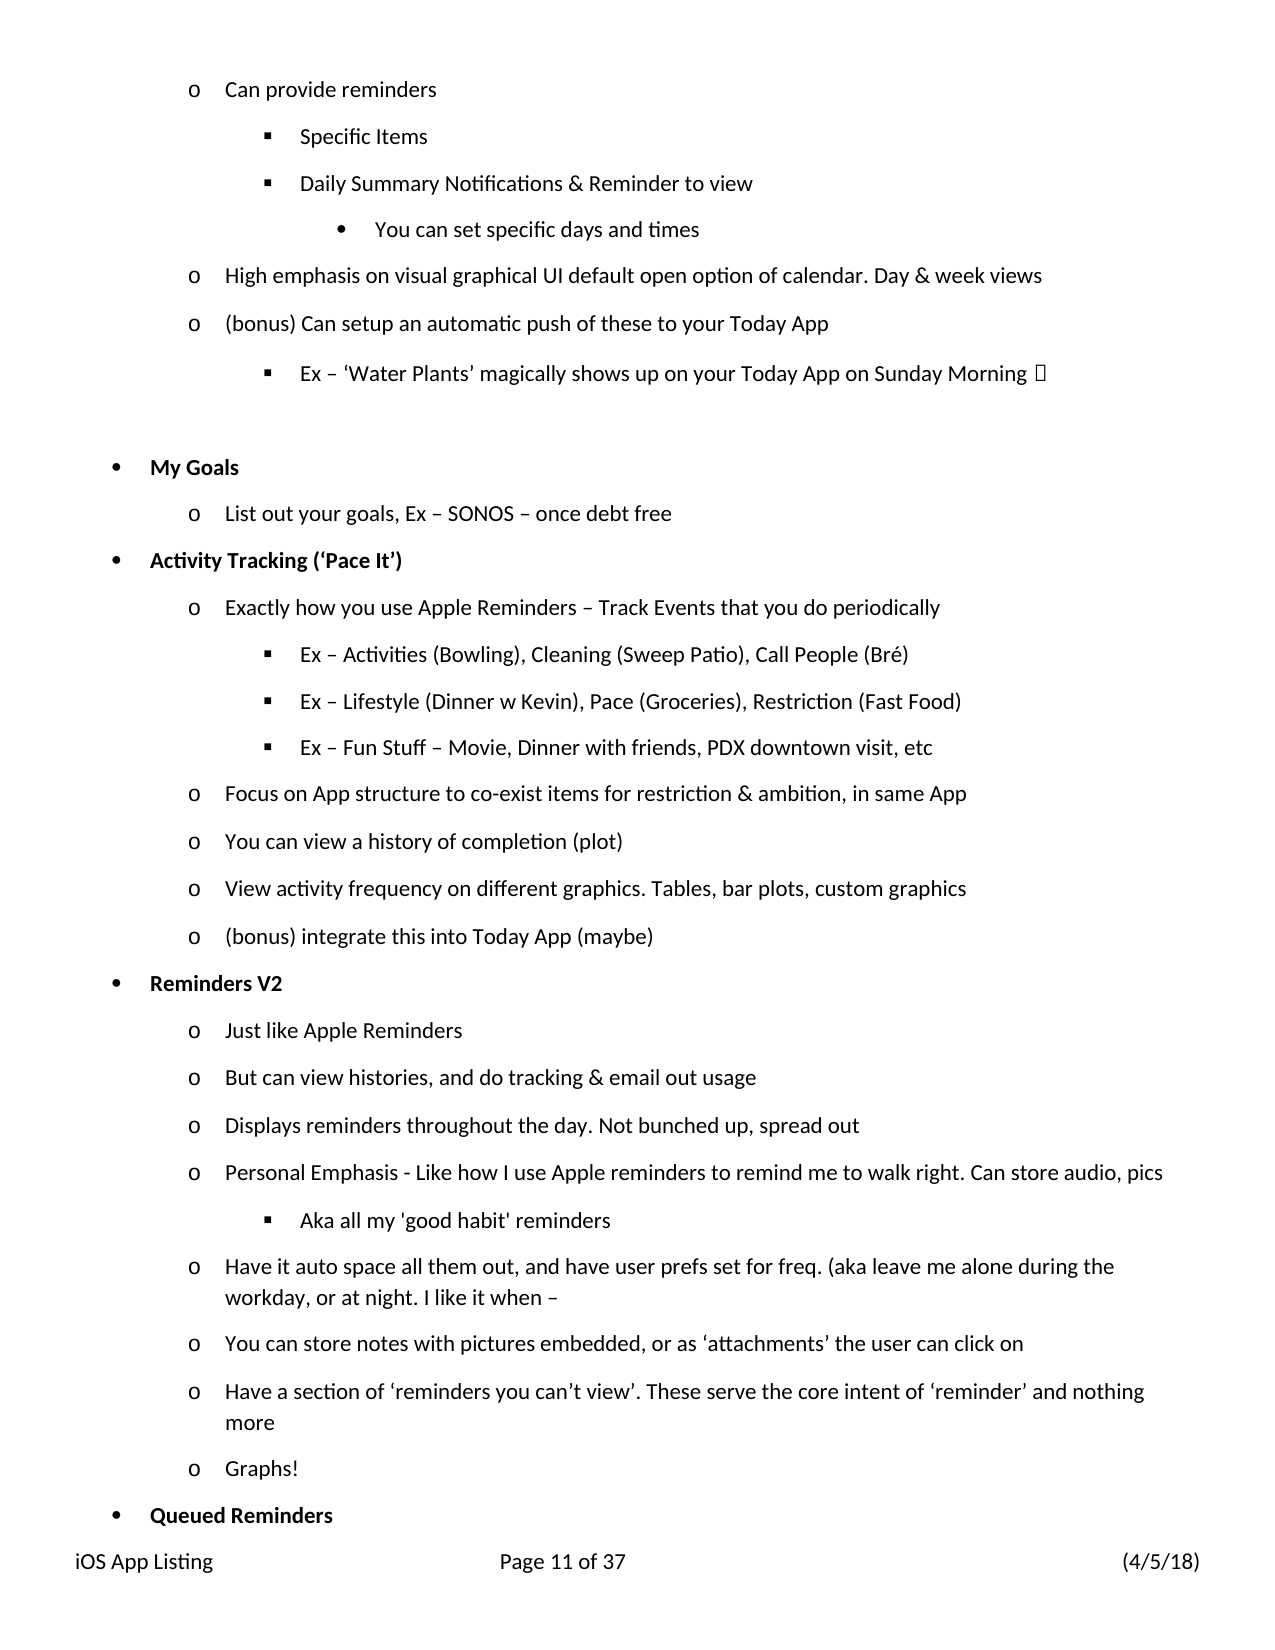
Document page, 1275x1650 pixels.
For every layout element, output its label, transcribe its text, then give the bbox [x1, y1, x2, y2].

list Can provide reminders [187, 75, 1200, 104]
list Activity Tracking (‘Pace It’) [112, 547, 1200, 574]
list You can view a history of completion (plot) [187, 827, 1200, 856]
list Exactly how you use Apple Reminders – Track Events that you do periodically [187, 593, 1200, 622]
list Ex – Fun Stuff – Movie, Dinner with friends, PDX downtown visit, etc [262, 733, 1200, 761]
list Have it auto space all them out, and have user prefs set for freq. (aka leave me alone during the workday, or at night. I like it when – [187, 1252, 1200, 1311]
list Displays reminders throughout the day. Not bunched up, spread out [187, 1111, 1200, 1140]
list Aka all my 'good habit' reminders [262, 1206, 1200, 1234]
list Just like Apple Reminders [187, 1016, 1200, 1045]
list (bonus) integrate this into Today App (maybe) [187, 922, 1200, 951]
list Queued Reminders [112, 1502, 1200, 1529]
list Daily Summary Notifications & Reminder to view [262, 169, 1200, 197]
list Personal Emphasis - Like how I use Apple reminders to remind me to walk right. Can store audio, pics [187, 1158, 1200, 1187]
list Reminders V2 [112, 969, 1200, 997]
list Ex – ‘Water Plants’ magically shows up on your Today App on Sunday Morning  [262, 357, 1200, 388]
list View activity frequency on different graphics. Tables, bar plots, custom graphics [187, 874, 1200, 904]
list Focus on App structure to co-exist items for restriction & ambition, in same App [187, 779, 1200, 809]
list But can view histories, and do tracking & email out usage [187, 1063, 1200, 1092]
list My Goals [112, 453, 1200, 481]
list You can store notes with pictures embedded, or as ‘attachments’ the user can click on [187, 1329, 1200, 1358]
list Specific Items [262, 122, 1200, 151]
list List out your goals, Ex – SONOS – once debt free [187, 499, 1200, 528]
list Ex – Activities (Bowling), Cleaning (Sweep Patio), Call People (Bré) [262, 640, 1200, 668]
list Graphs! [187, 1454, 1200, 1483]
list Have a section of ‘reminders you can’t view’. These serve the core intent of ‘reminder’ and nothing more [187, 1377, 1200, 1436]
list You can set specific days and times [337, 215, 1200, 243]
list (bonus) Can setup an automatic push of these to your Today App [187, 309, 1200, 338]
list Ex – Lifestyle (Dinner w Kevin), Pace (Groceries), Restriction (Fast Food) [262, 687, 1200, 715]
list High emphasis on visual graphical UI default open option of calendar. Day & week views [187, 262, 1200, 291]
